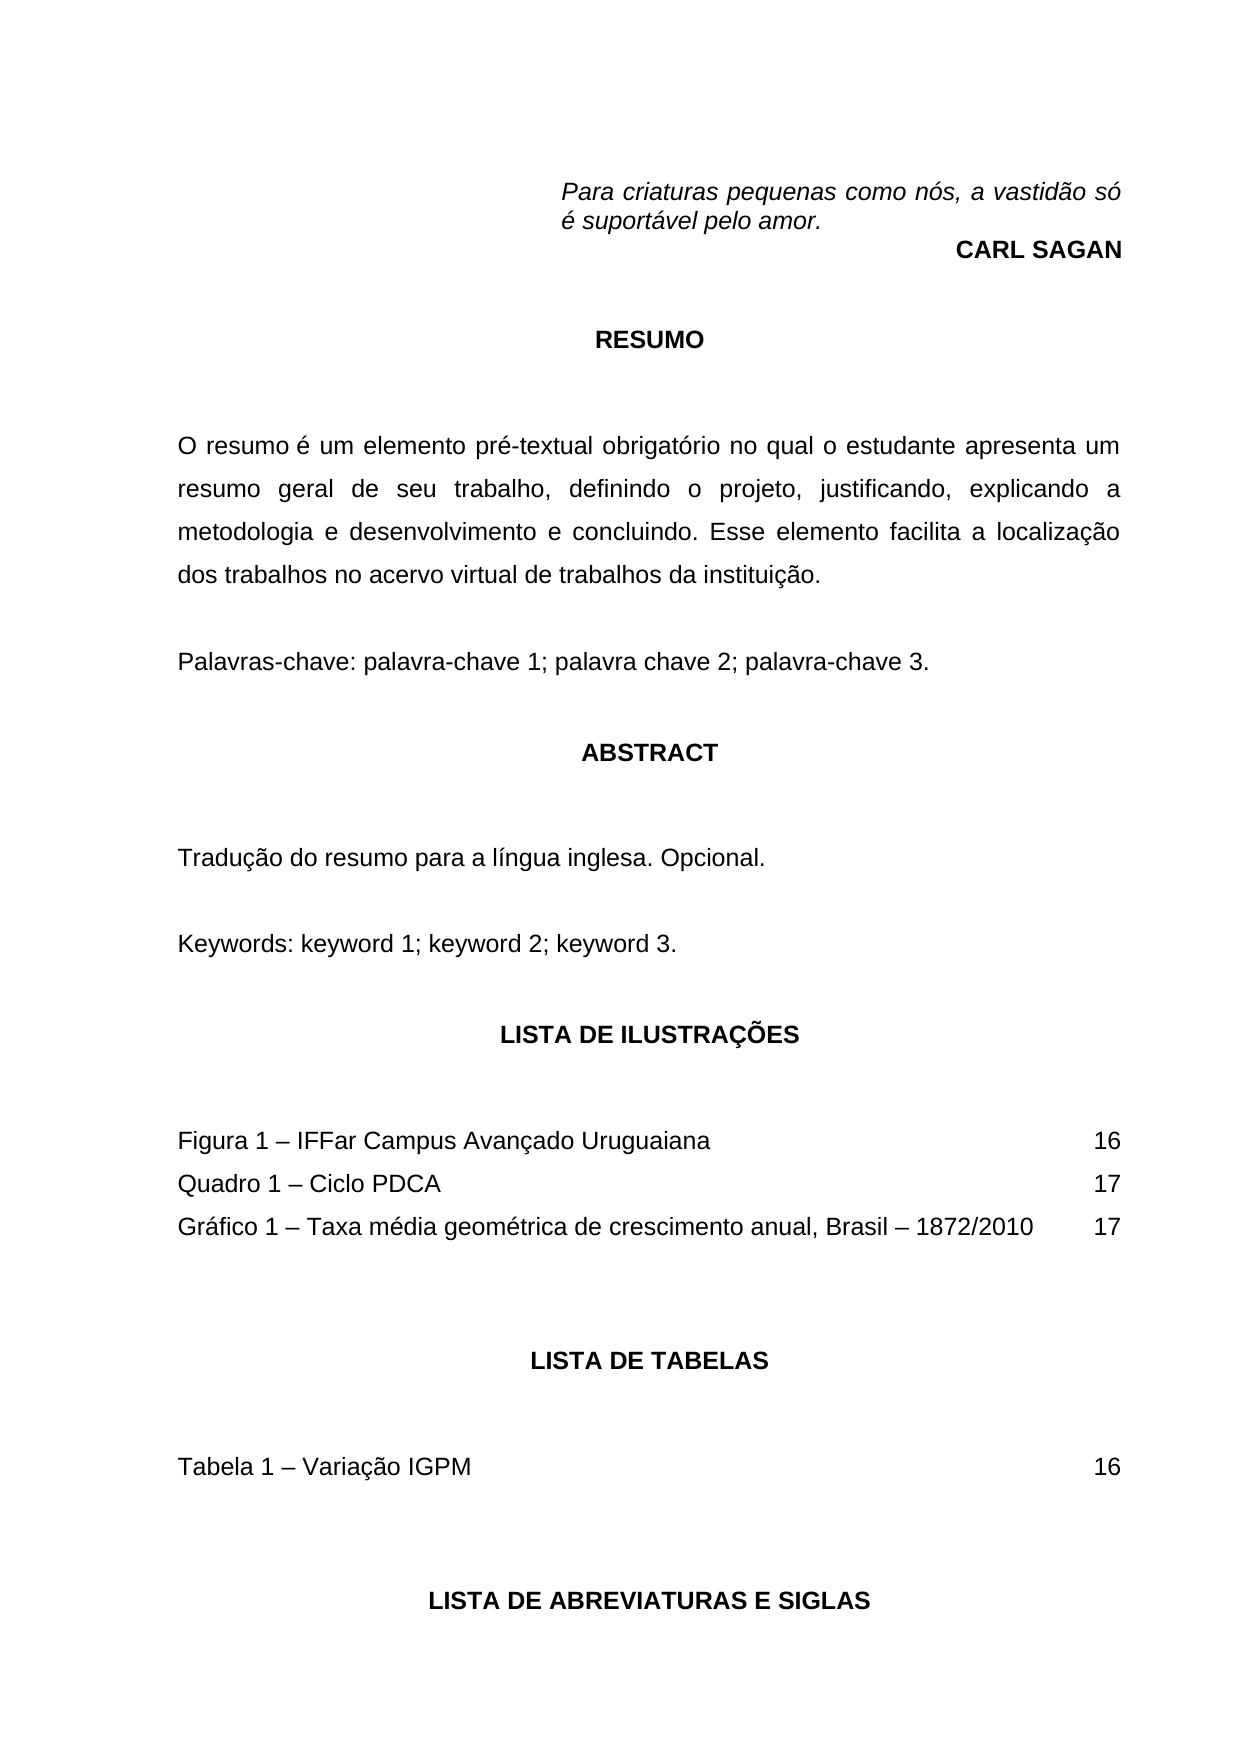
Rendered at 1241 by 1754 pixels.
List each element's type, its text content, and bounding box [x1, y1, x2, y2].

text Gráfico 1 ‒ Taxa média geométrica de crescimento anual, Brasil – 1872/2010 17 [177, 1212, 1122, 1241]
text ABSTRACT [177, 738, 1122, 766]
text Keywords: keyword 1; keyword 2; keyword 3. [177, 929, 1122, 958]
text Para criaturas pequenas como nós, a vastidão só é suportável pelo amor. [561, 177, 1122, 235]
text Tradução do resumo para a língua inglesa. Opcional. [177, 843, 1122, 872]
text CARL SAGAN [561, 235, 1122, 263]
text Tabela 1 ‒ Variação IGPM 16 [177, 1452, 1122, 1481]
text Quadro 1 ‒ Ciclo PDCA 17 [177, 1169, 1122, 1198]
text Palavras-chave: palavra-chave 1; palavra chave 2; palavra-chave 3. [177, 647, 1122, 676]
text LISTA DE ABREVIATURAS E SIGLAS [177, 1586, 1122, 1614]
text LISTA DE TABELAS [177, 1346, 1122, 1375]
text Figura 1 ‒ IFFar Campus Avançado Uruguaiana 16 [177, 1126, 1122, 1155]
text O resumo é um elemento pré-textual obrigatório no qual o estudante apresenta um resumo geral de seu trabalho, definindo o projeto, justificando, explicando a metodologia e desenvolvimento e concluindo. Esse elemento facilita a localização dos trabalhos no acervo virtual de trabalhos da instituição. [177, 431, 1122, 589]
text LISTA DE ILUSTRAÇÕES [177, 1020, 1122, 1049]
text RESUMO [177, 326, 1122, 354]
